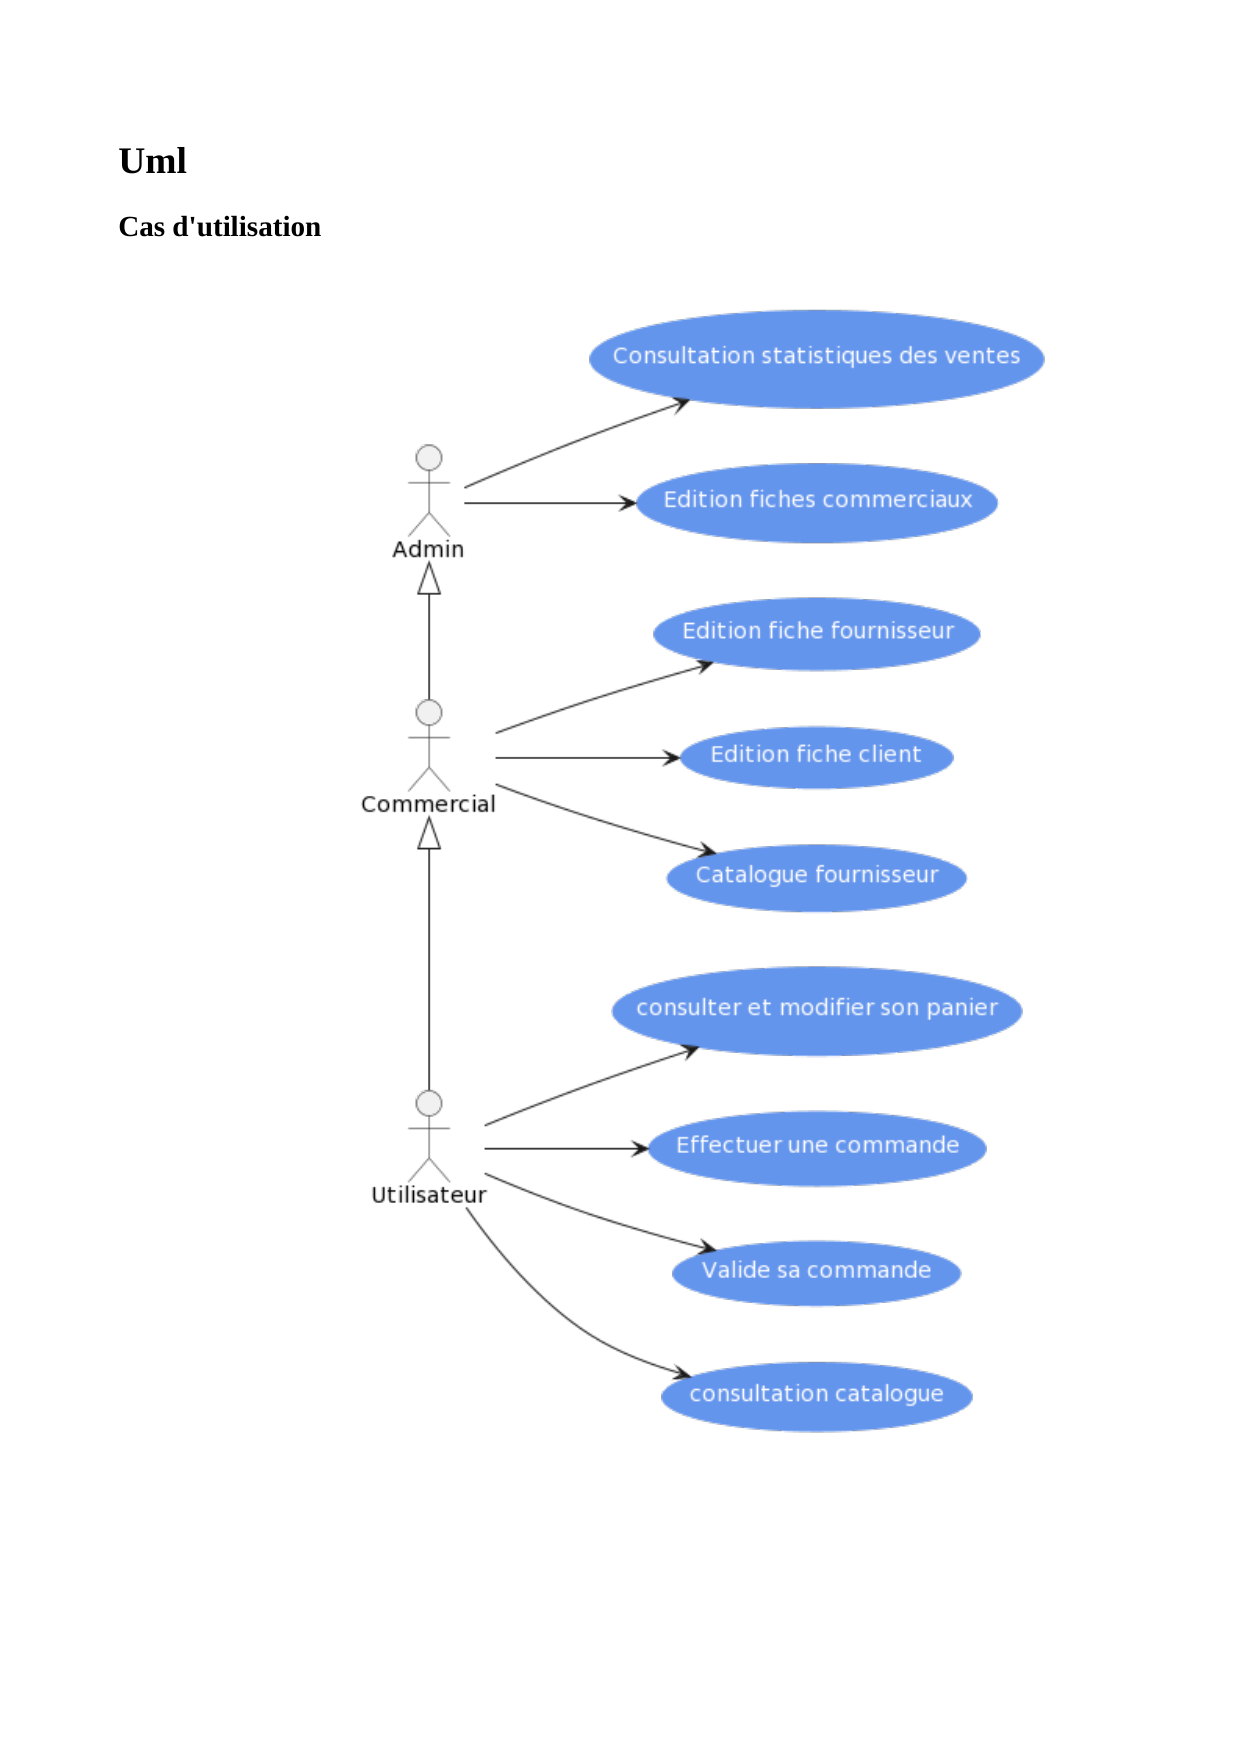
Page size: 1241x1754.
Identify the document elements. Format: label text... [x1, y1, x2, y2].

subtitle Cas d'utilisation [118, 209, 1122, 243]
subtitle Uml [118, 139, 1122, 182]
picture [352, 301, 1051, 1439]
